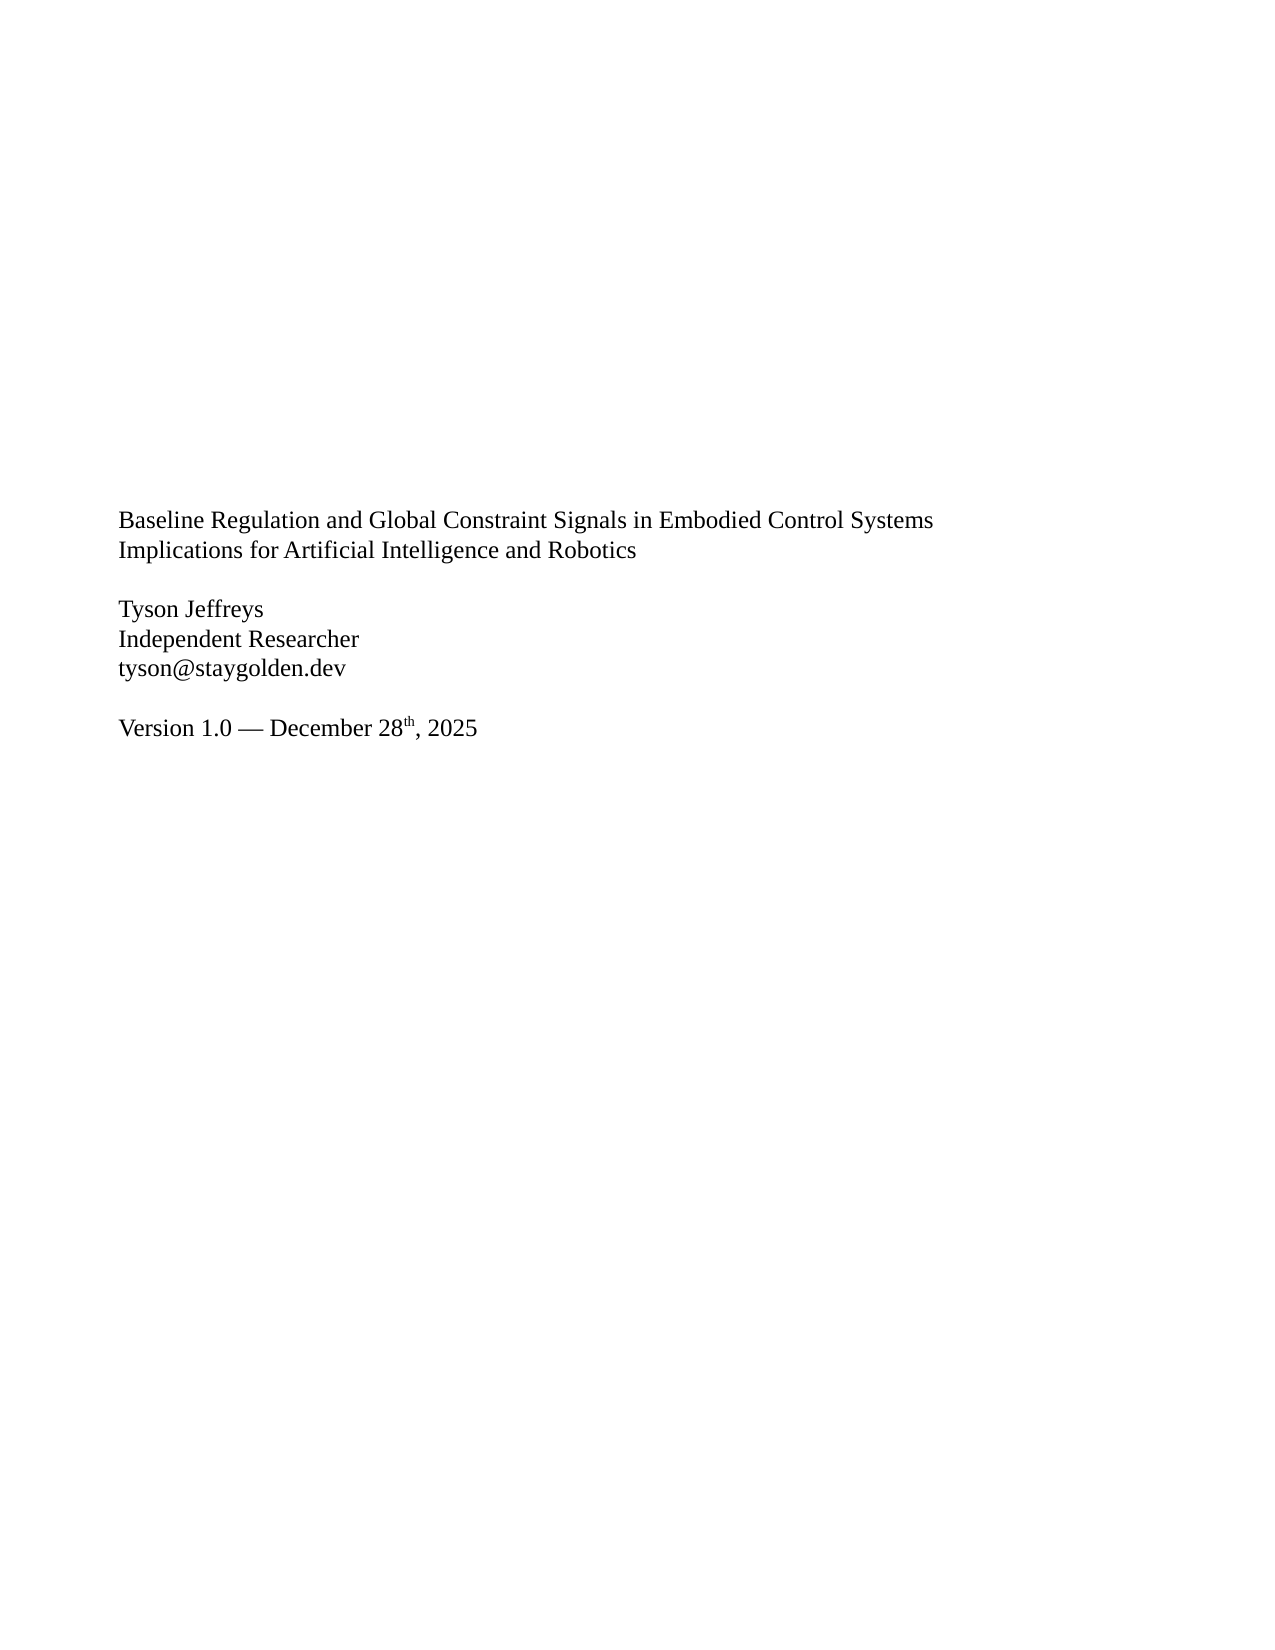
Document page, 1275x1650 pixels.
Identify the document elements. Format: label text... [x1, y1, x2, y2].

text Implications for Artificial Intelligence and Robotics [118, 534, 1157, 563]
text tyson@staygolden.dev [118, 652, 1157, 682]
text Version 1.0 — December 28th, 2025 [118, 712, 1157, 742]
text Baseline Regulation and Global Constraint Signals in Embodied Control Systems [118, 504, 1157, 534]
text Tyson Jeffreys [118, 593, 1157, 623]
text Independent Researcher [118, 623, 1157, 652]
